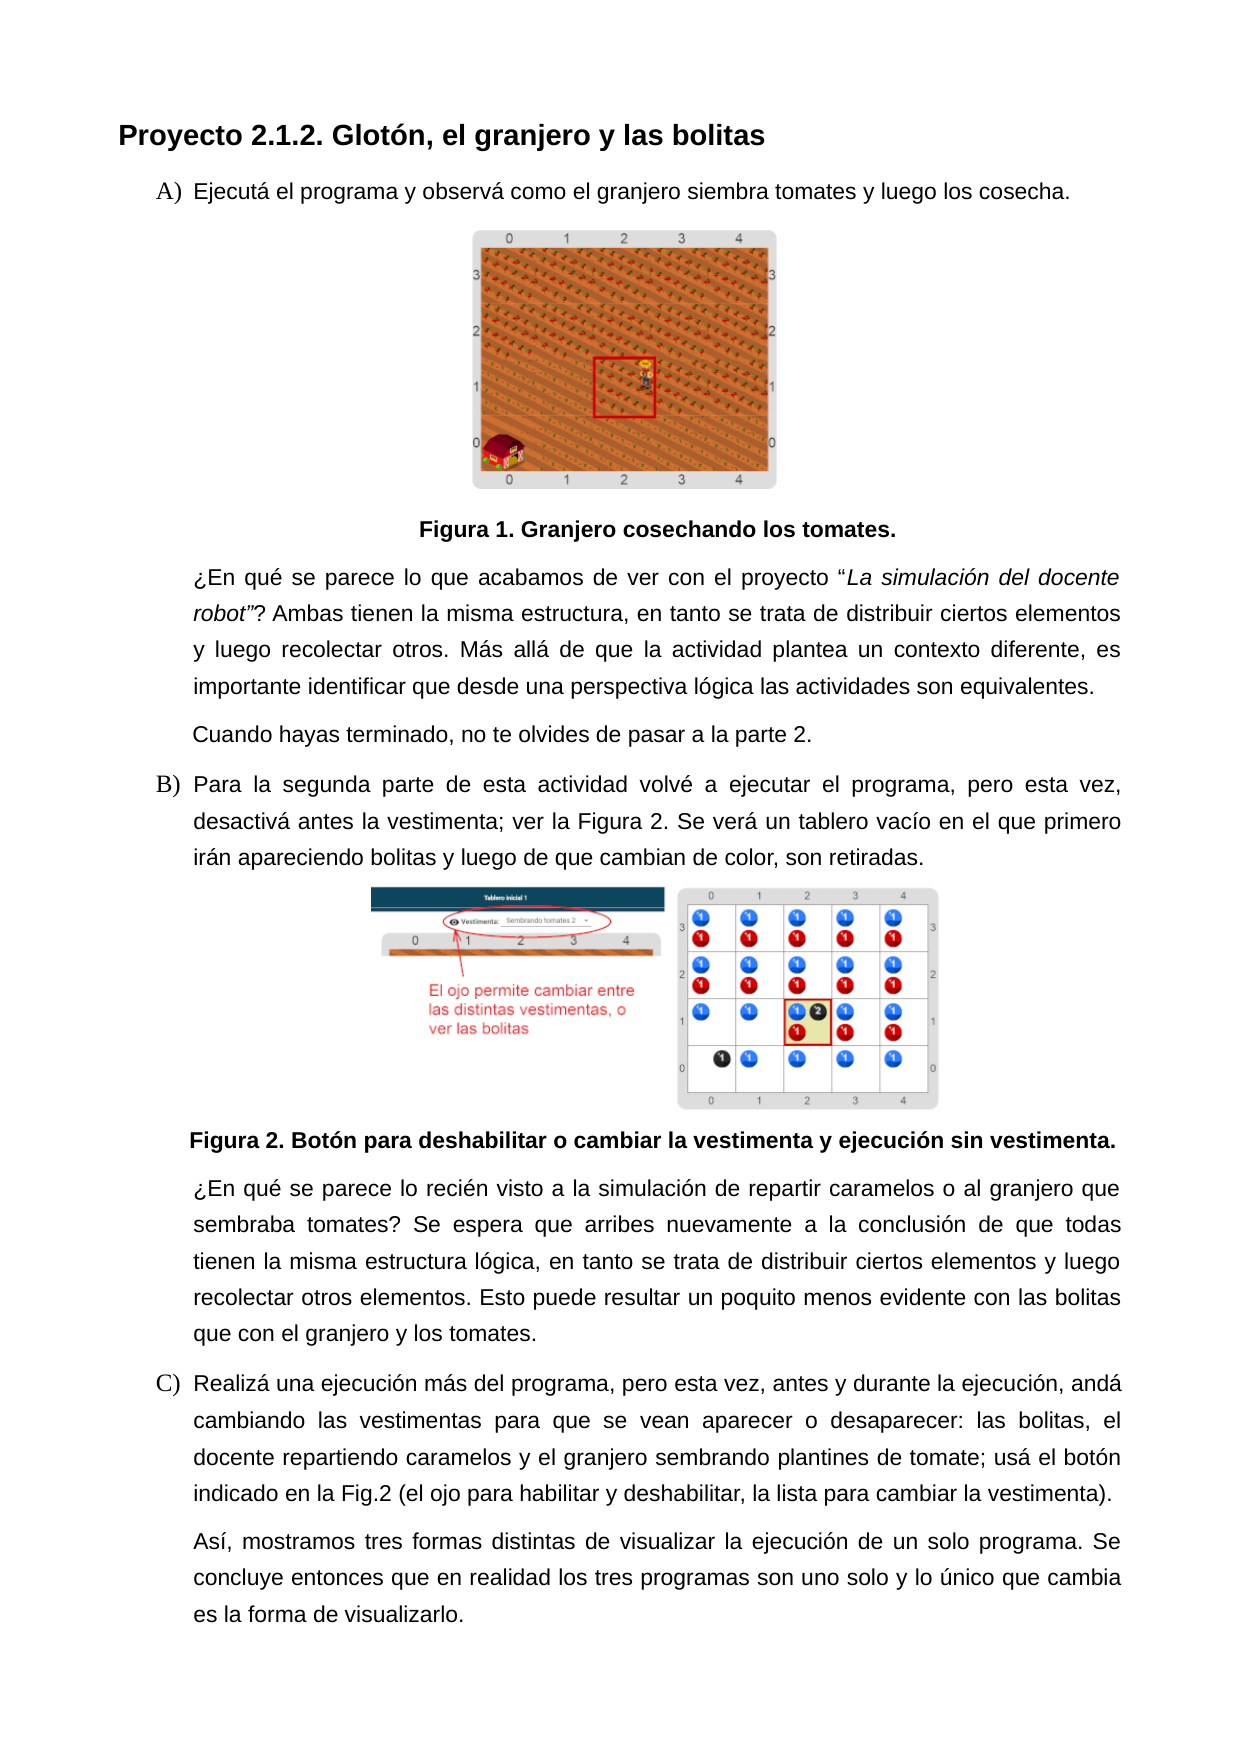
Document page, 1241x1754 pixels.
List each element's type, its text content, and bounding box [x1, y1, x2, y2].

picture [371, 880, 944, 1116]
list ¿En qué se parece lo que acabamos de ver con el proyecto “La simulación del docente robot”? Ambas tienen la misma estructura, en tanto se trata de distribuir ciertos elementos y luego recolectar otros. Más allá de que la actividad plantea un contexto diferente, es importante identificar que desde una perspectiva lógica las actividades son equivalentes. [156, 564, 1122, 699]
list Ejecutá el programa y observá como el granjero siembra tomates y luego los cosecha. [156, 176, 1122, 205]
text Proyecto 2.1.2. Glotón, el granjero y las bolitas [118, 118, 1122, 152]
text Cuando hayas terminado, no te olvides de pasar a la parte 2. [118, 721, 1122, 747]
list Realizá una ejecución más del programa, pero esta vez, antes y durante la ejecución, andá cambiando las vestimentas para que se vean aparecer o desaparecer: las bolitas, el docente repartiendo caramelos y el granjero sembrando plantines de tomate; usá el botón indicado en la Fig.2 (el ojo para habilitar y deshabilitar, la lista para cambiar la vestimenta). [156, 1368, 1122, 1506]
list Figura 2. Botón para deshabilitar o cambiar la vestimenta y ejecución sin vestimenta. [165, 1127, 1122, 1153]
list ¿En qué se parece lo recién visto a la simulación de repartir caramelos o al granjero que sembraba tomates? Se espera que arribes nuevamente a la conclusión de que todas tienen la misma estructura lógica, en tanto se trata de distribuir ciertos elementos y luego recolectar otros elementos. Esto puede resultar un poquito menos evidente con las bolitas que con el granjero y los tomates. [156, 1175, 1122, 1347]
list Figura 1. Granjero cosechando los tomates. [156, 516, 1122, 542]
picture [466, 227, 779, 489]
list Para la segunda parte de esta actividad volvé a ejecutar el programa, pero esta vez, desactivá antes la vestimenta; ver la Figura 2. Se verá un tablero vacío en el que primero irán apareciendo bolitas y luego de que cambian de color, son retiradas. [156, 769, 1122, 871]
list Así, mostramos tres formas distintas de visualizar la ejecución de un solo programa. Se concluye entonces que en realidad los tres programas son uno solo y lo único que cambia es la forma de visualizarlo. [156, 1528, 1122, 1627]
